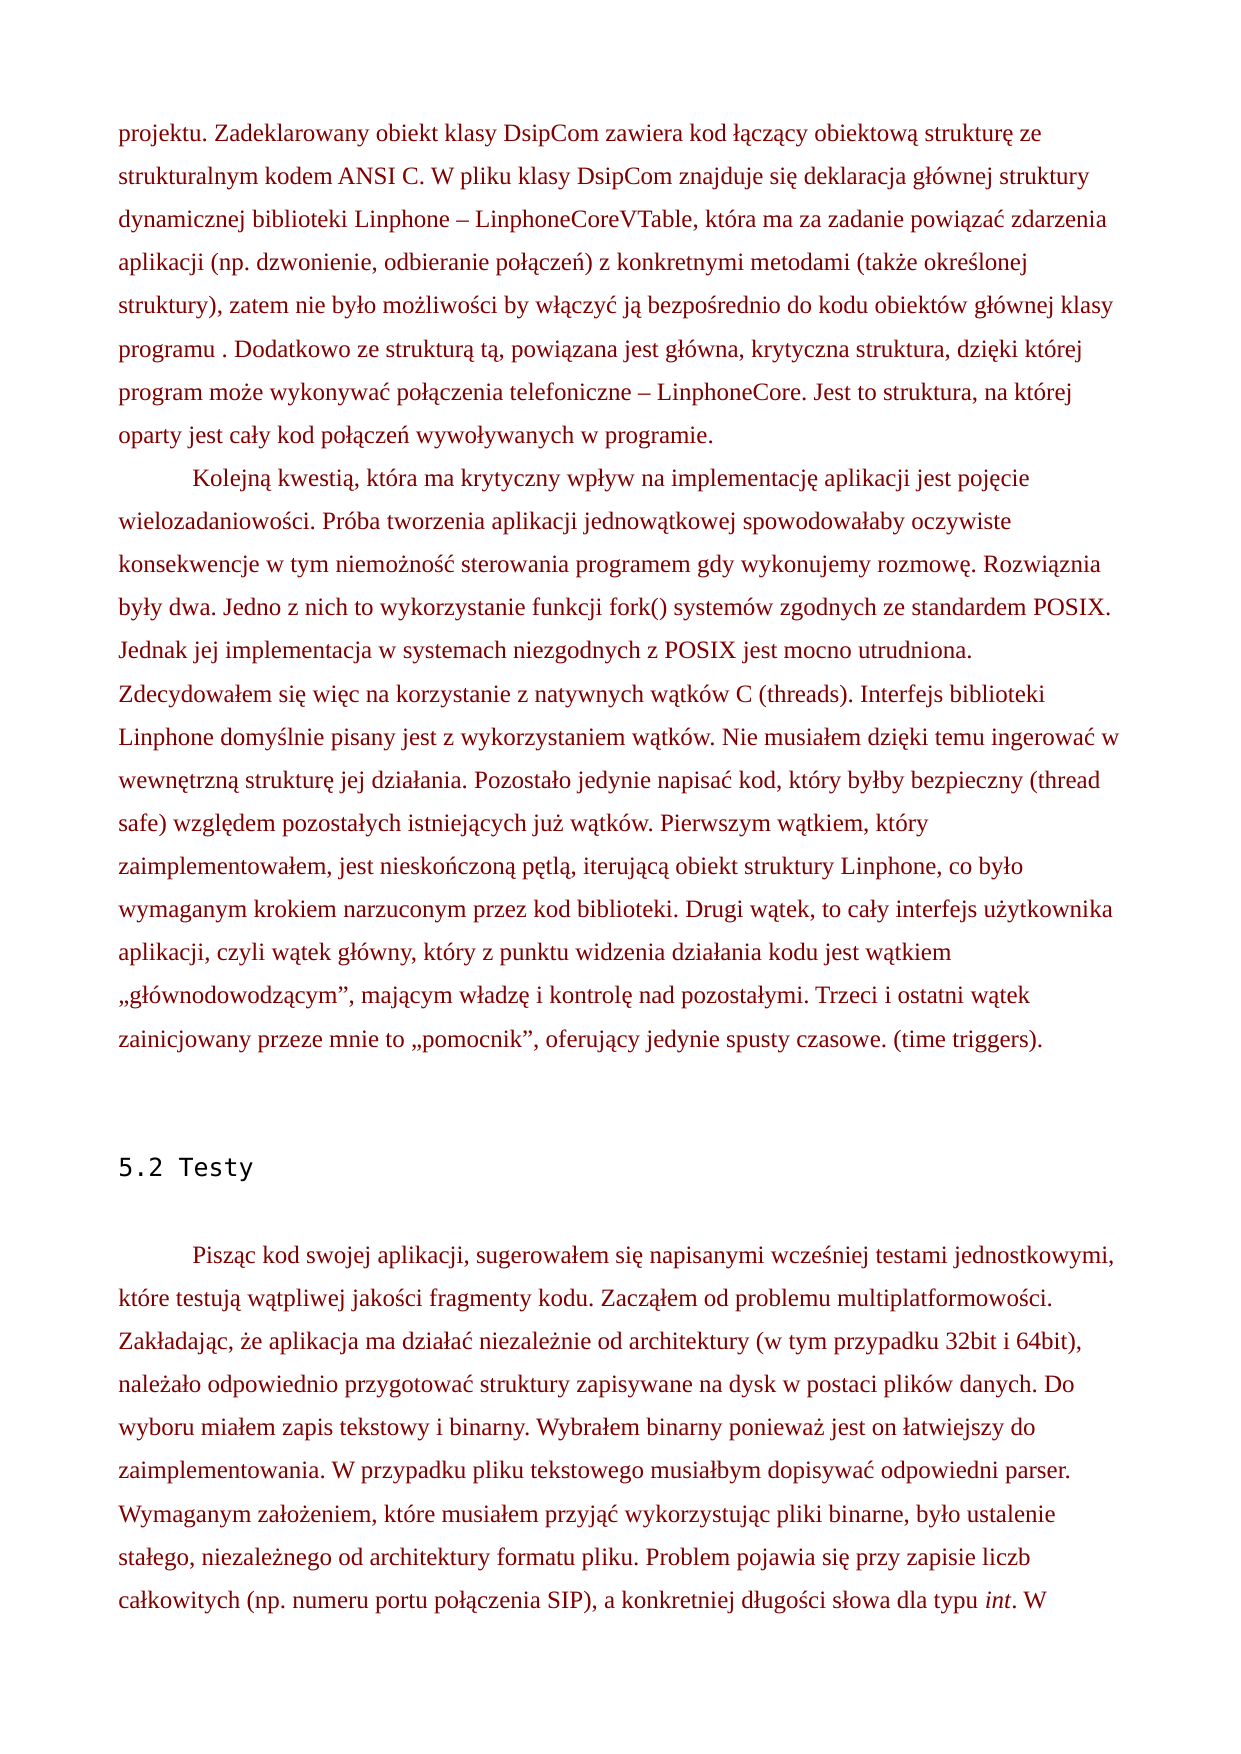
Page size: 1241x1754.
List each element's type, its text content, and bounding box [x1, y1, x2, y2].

text Kolejną kwestią, która ma krytyczny wpływ na implementację aplikacji jest pojęcie wielozadaniowości. Próba tworzenia aplikacji jednowątkowej spowodowałaby oczywiste konsekwencje w tym niemożność sterowania programem gdy wykonujemy rozmowę. Rozwiąznia były dwa. Jedno z nich to wykorzystanie funkcji fork() systemów zgodnych ze standardem POSIX. Jednak jej implementacja w systemach niezgodnych z POSIX jest mocno utrudniona. Zdecydowałem się więc na korzystanie z natywnych wątków C (threads). Interfejs biblioteki Linphone domyślnie pisany jest z wykorzystaniem wątków. Nie musiałem dzięki temu ingerować w wewnętrzną strukturę jej działania. Pozostało jedynie napisać kod, który byłby bezpieczny (thread safe) względem pozostałych istniejących już wątków. Pierwszym wątkiem, który zaimplementowałem, jest nieskończoną pętlą, iterującą obiekt struktury Linphone, co było wymaganym krokiem narzuconym przez kod biblioteki. Drugi wątek, to cały interfejs użytkownika aplikacji, czyli wątek główny, który z punktu widzenia działania kodu jest wątkiem „głównodowodzącym”, mającym władzę i kontrolę nad pozostałymi. Trzeci i ostatni wątek zainicjowany przeze mnie to „pomocnik”, oferujący jedynie spusty czasowe. (time triggers). [118, 463, 1122, 1052]
text Pisząc kod swojej aplikacji, sugerowałem się napisanymi wcześniej testami jednostkowymi, które testują wątpliwej jakości fragmenty kodu. Zacząłem od problemu multiplatformowości. Zakładając, że aplikacja ma działać niezależnie od architektury (w tym przypadku 32bit i 64bit), należało odpowiednio przygotować struktury zapisywane na dysk w postaci plików danych. Do wyboru miałem zapis tekstowy i binarny. Wybrałem binarny ponieważ jest on łatwiejszy do zaimplementowania. W przypadku pliku tekstowego musiałbym dopisywać odpowiedni parser. Wymaganym założeniem, które musiałem przyjąć wykorzystując pliki binarne, było ustalenie stałego, niezależnego od architektury formatu pliku. Problem pojawia się przy zapisie liczb całkowitych (np. numeru portu połączenia SIP), a konkretniej długości słowa dla typu int. W [118, 1240, 1122, 1614]
text projektu. Zadeklarowany obiekt klasy DsipCom zawiera kod łączący obiektową strukturę ze strukturalnym kodem ANSI C. W pliku klasy DsipCom znajduje się deklaracja głównej struktury dynamicznej biblioteki Linphone – LinphoneCoreVTable, która ma za zadanie powiązać zdarzenia aplikacji (np. dzwonienie, odbieranie połączeń) z konkretnymi metodami (także określonej struktury), zatem nie było możliwości by włączyć ją bezpośrednio do kodu obiektów głównej klasy programu . Dodatkowo ze strukturą tą, powiązana jest główna, krytyczna struktura, dzięki której program może wykonywać połączenia telefoniczne – LinphoneCore. Jest to struktura, na której oparty jest cały kod połączeń wywoływanych w programie. [118, 118, 1122, 449]
text 5.2 Testy [118, 1153, 1122, 1182]
